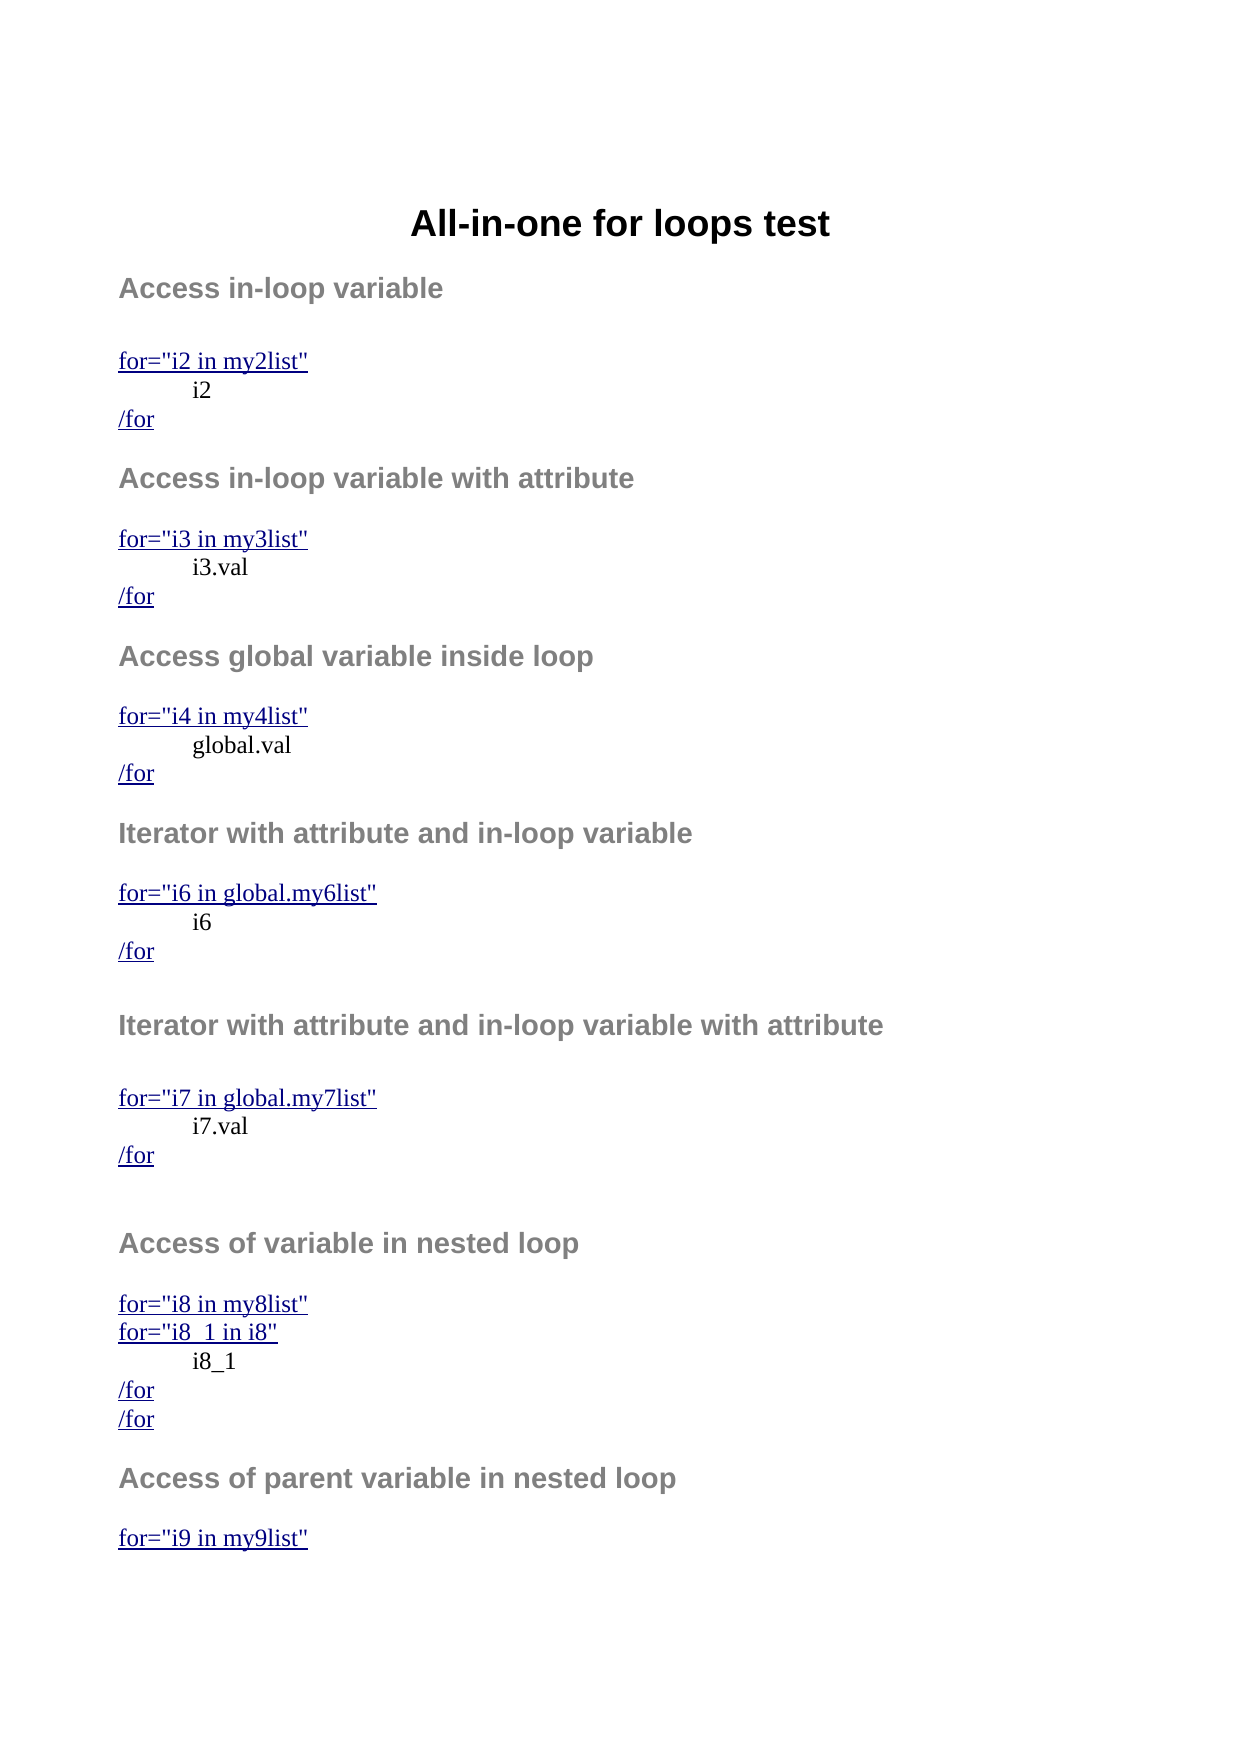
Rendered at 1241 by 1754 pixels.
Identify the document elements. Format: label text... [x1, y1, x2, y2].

text /for [118, 1404, 1122, 1432]
text i3.val [118, 552, 1122, 581]
text /for [118, 758, 1122, 787]
text i2 [118, 375, 1122, 404]
text for="i6 in global.my6list" [118, 878, 1122, 907]
text Access global variable inside loop [118, 639, 1122, 672]
text i6 [118, 907, 1122, 936]
text i8_1 [118, 1346, 1122, 1375]
text Access of parent variable in nested loop [118, 1461, 1122, 1495]
text for="i8_1 in i8" [118, 1317, 1122, 1346]
text for="i9 in my9list" [118, 1523, 1122, 1552]
text /for [118, 404, 1122, 433]
text Access in-loop variable with attribute [118, 461, 1122, 495]
subtitle Iterator with attribute and in-loop variable with attribute [118, 1008, 1122, 1041]
text Access of variable in nested loop [118, 1226, 1122, 1260]
text global.val [118, 730, 1122, 758]
text /for [118, 581, 1122, 610]
subtitle Access in-loop variable [118, 272, 1122, 305]
title All-in-one for loops test [118, 201, 1122, 244]
text for="i4 in my4list" [118, 701, 1122, 730]
text /for [118, 1375, 1122, 1404]
text Iterator with attribute and in-loop variable [118, 816, 1122, 849]
text /for [118, 1140, 1122, 1169]
text for="i2 in my2list" [118, 346, 1122, 375]
text for="i7 in global.my7list" [118, 1083, 1122, 1111]
text /for [118, 936, 1122, 964]
text for="i8 in my8list" [118, 1289, 1122, 1317]
text i7.val [118, 1111, 1122, 1140]
text for="i3 in my3list" [118, 524, 1122, 552]
